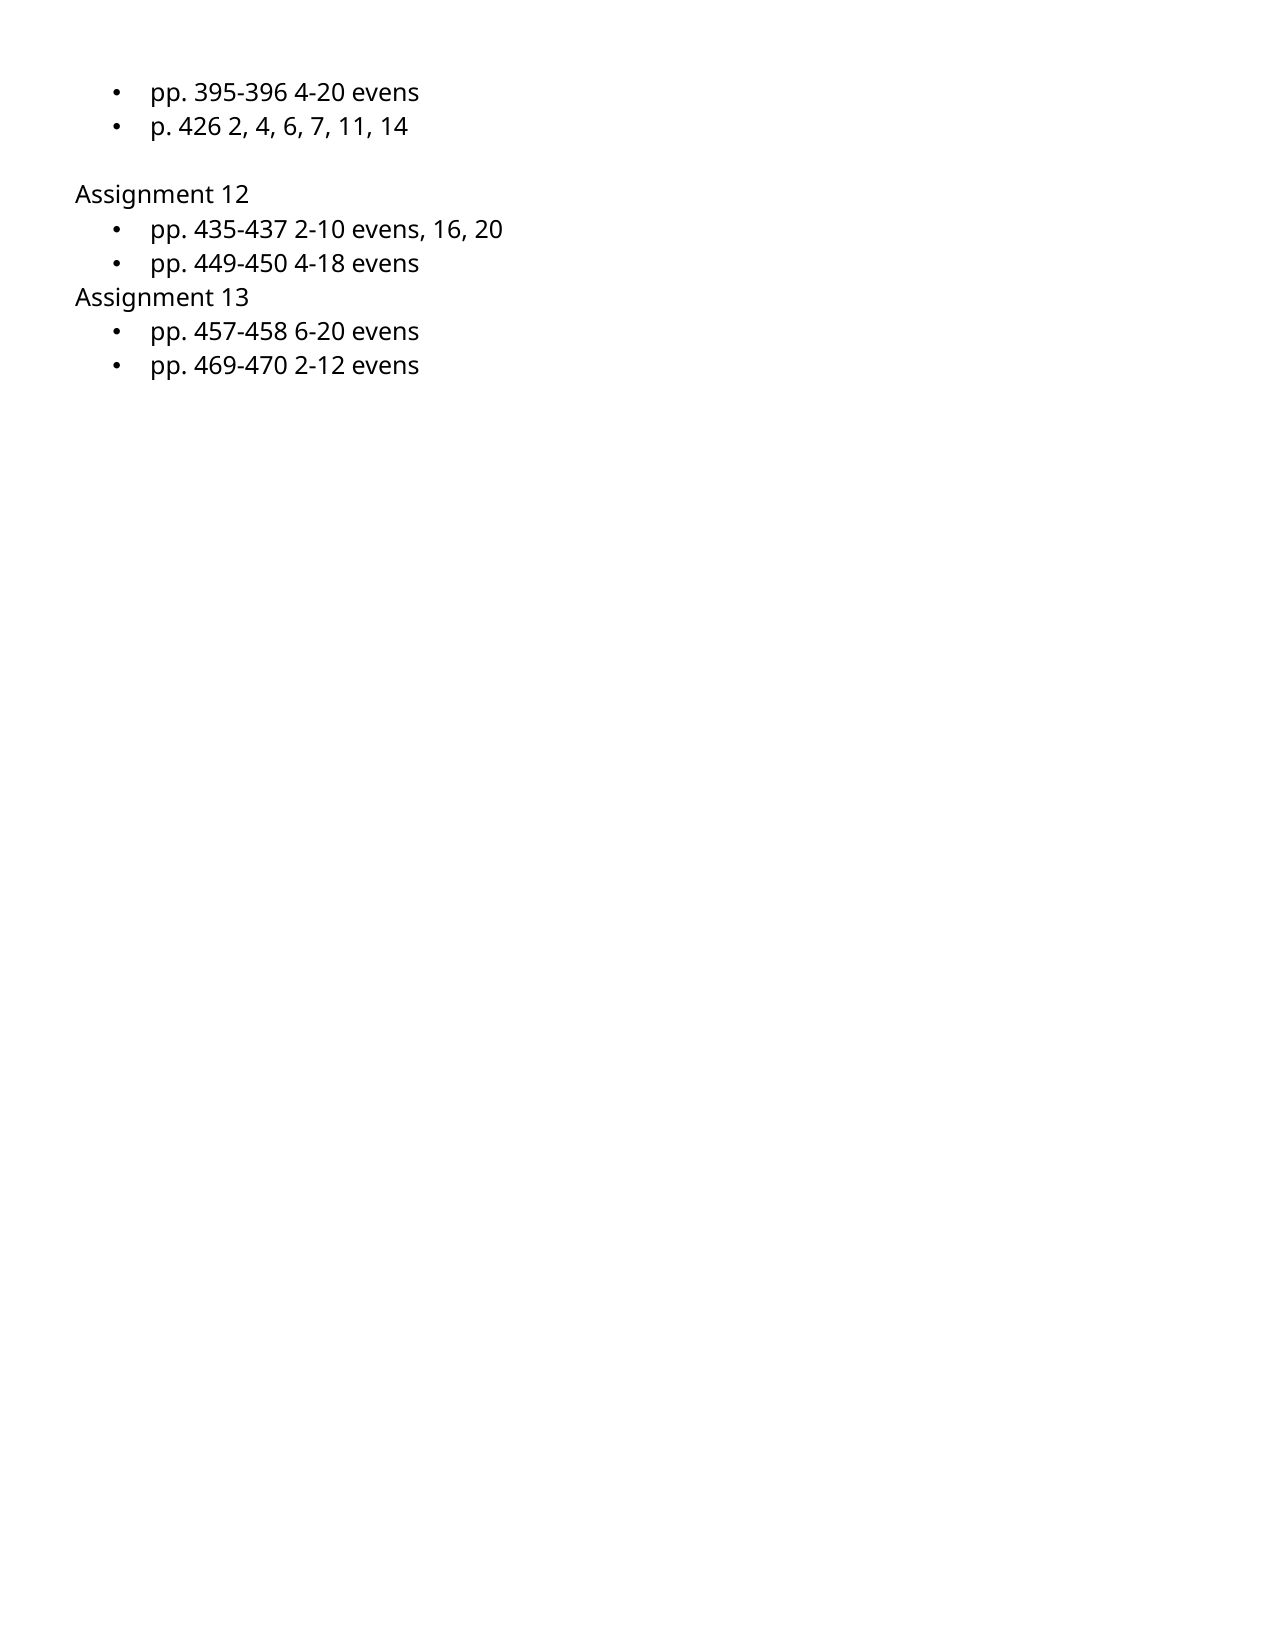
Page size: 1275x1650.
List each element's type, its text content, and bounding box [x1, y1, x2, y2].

list pp. 449-450 4-18 evens [112, 245, 1200, 279]
list pp. 435-437 2-10 evens, 16, 20 [112, 211, 1200, 245]
text Assignment 12 [75, 177, 1200, 211]
list pp. 395-396 4-20 evens [112, 75, 1200, 109]
text Assignment 13 [75, 279, 1200, 313]
list pp. 457-458 6-20 evens [112, 313, 1200, 347]
list p. 426 2, 4, 6, 7, 11, 14 [112, 109, 1200, 143]
list pp. 469-470 2-12 evens [112, 347, 1200, 382]
